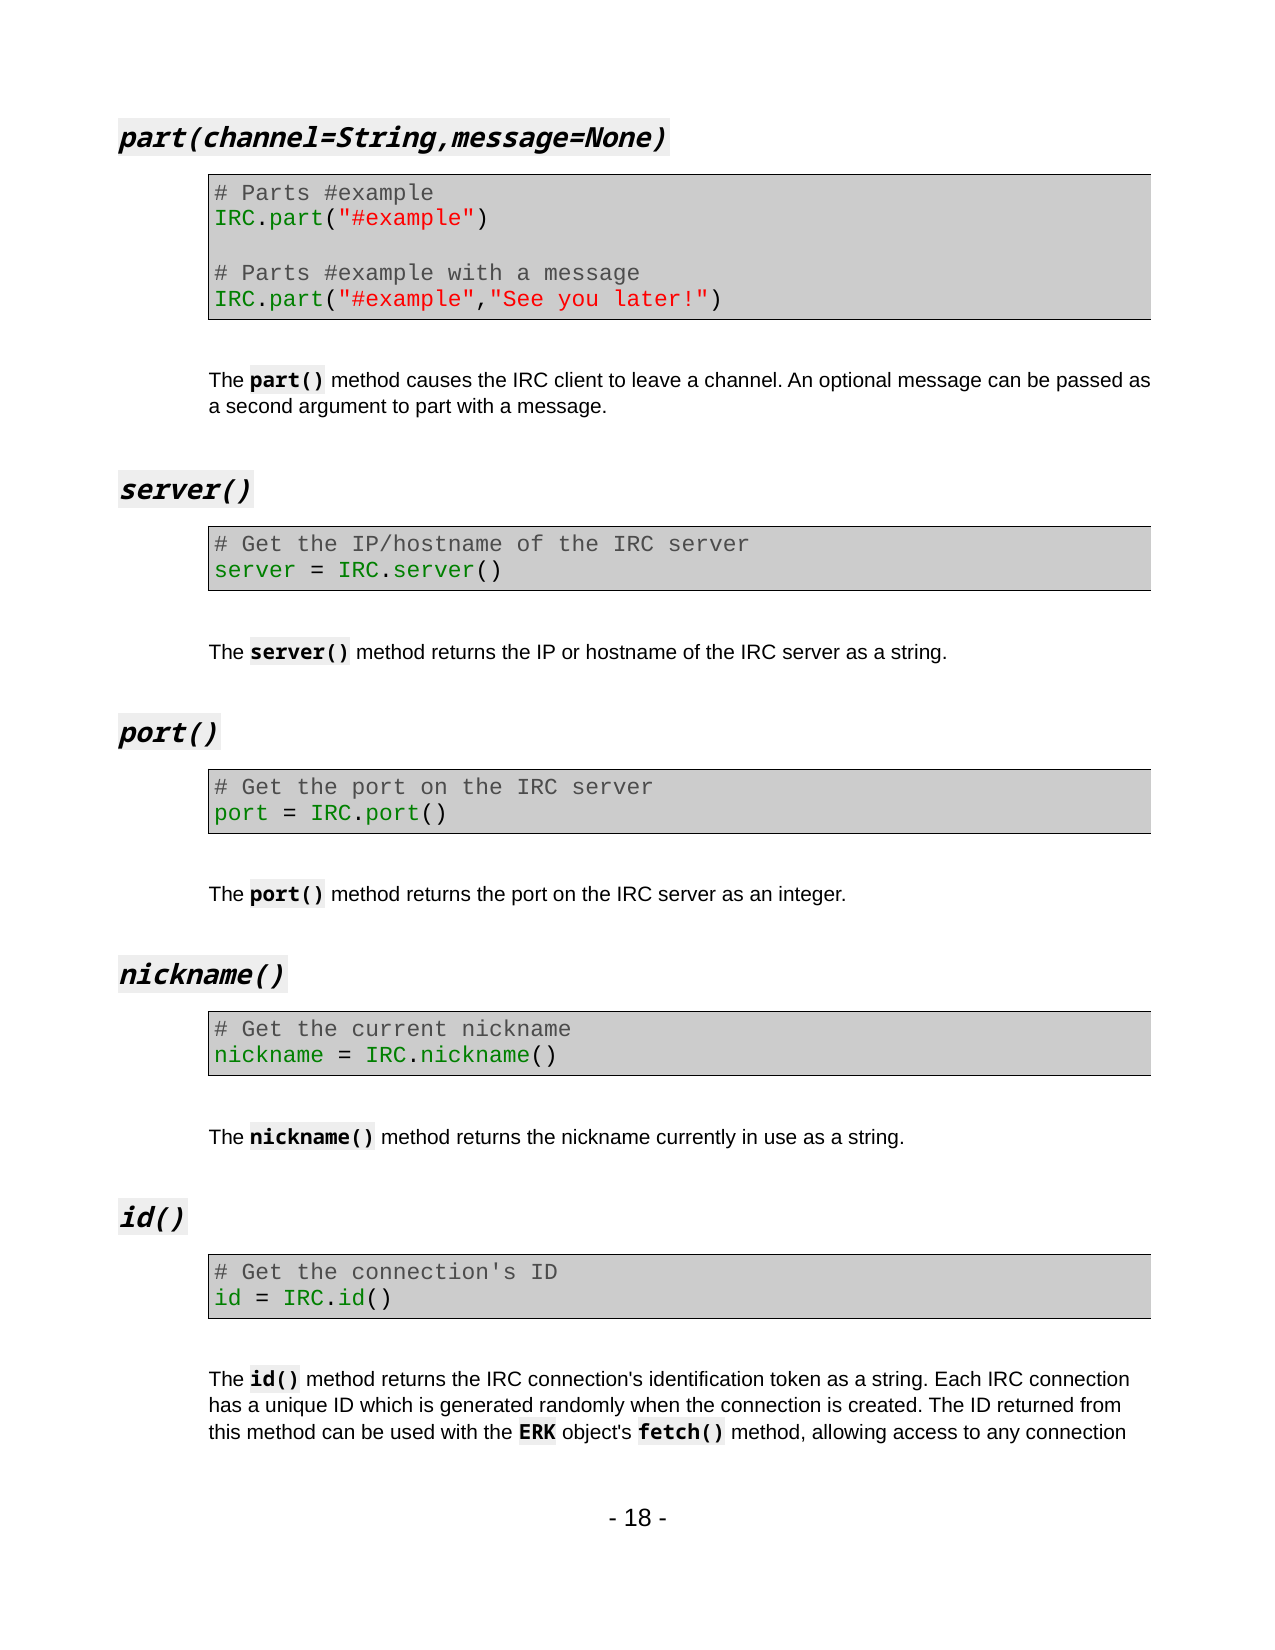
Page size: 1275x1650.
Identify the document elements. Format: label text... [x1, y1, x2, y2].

table_header [118, 1005, 202, 1116]
table_cell The server() method returns the IP or hostname of the IRC server as a string. [203, 631, 1157, 671]
table_cell The part() method causes the IRC client to leave a channel. An optional message can be passed as a second argument to part with a message. [203, 360, 1157, 423]
table_header [203, 520, 1157, 631]
table_header # Parts #example IRC.part("#example") # Parts #example with a message IRC.part("#example","See you later!") [209, 175, 1151, 319]
table_cell The port() method returns the port on the IRC server as an integer. [203, 874, 1157, 914]
subtitle part(channel=String,message=None) [670, 118, 1157, 156]
table_header [118, 168, 202, 359]
subtitle port() [118, 712, 1157, 750]
table_cell [118, 631, 202, 671]
table_cell [118, 360, 202, 423]
table_header [203, 1005, 1157, 1116]
table_header [203, 763, 1157, 874]
subtitle nickname() [288, 955, 1157, 993]
table_header [203, 1248, 1157, 1359]
table_header [118, 763, 202, 874]
table_header # Get the port on the IRC server port = IRC.port() [209, 770, 1151, 833]
table_header # Get the IP/hostname of the IRC server server = IRC.server() [209, 527, 1151, 590]
subtitle server() [254, 470, 1157, 508]
table_header # Get the current nickname nickname = IRC.nickname() [209, 1012, 1151, 1075]
table_cell [118, 1359, 202, 1451]
table_cell The id() method returns the IRC connection's identification token as a string. Each IRC connection has a unique ID which is generated randomly when the connection is created. The ID returned from this method can be used with the ERK object's fetch() method, allowing access to any connection [203, 1359, 1157, 1451]
table_cell The nickname() method returns the nickname currently in use as a string. [203, 1116, 1157, 1156]
table_cell [118, 874, 202, 914]
table_header [203, 168, 1157, 359]
table_cell [118, 1116, 202, 1156]
table_header # Get the connection's ID id = IRC.id() [209, 1255, 1151, 1318]
table_header [118, 520, 202, 631]
subtitle id() [188, 1198, 1157, 1235]
table_header [118, 1248, 202, 1359]
